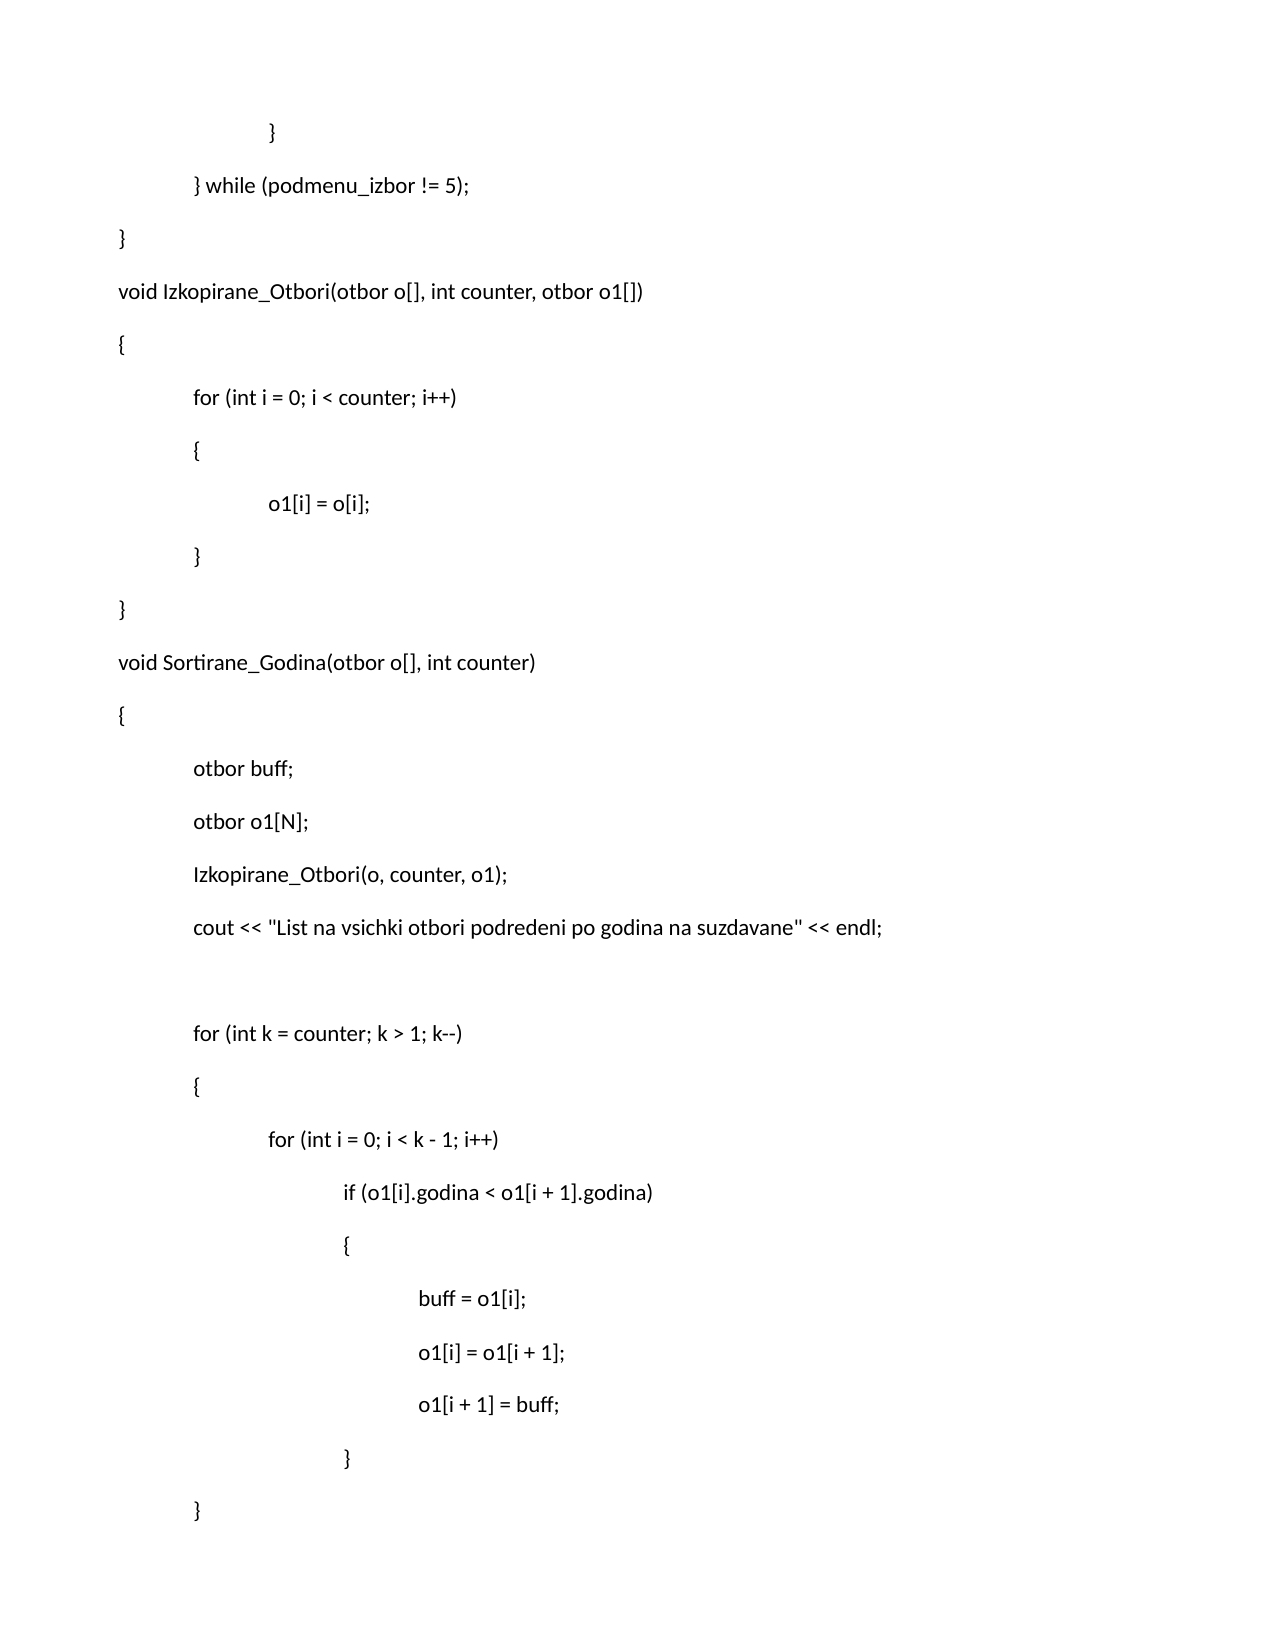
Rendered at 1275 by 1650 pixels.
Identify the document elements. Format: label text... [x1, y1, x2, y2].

text } [118, 1444, 1157, 1472]
text if (o1[i].godina < o1[i + 1].godina) [118, 1178, 1157, 1207]
text Izkopirane_Otbori(o, counter, o1); [118, 860, 1157, 888]
text o1[i] = o[i]; [118, 489, 1157, 517]
text } [118, 542, 1157, 570]
text for (int k = counter; k > 1; k--) [118, 1019, 1157, 1047]
text { [118, 701, 1157, 729]
text o1[i] = o1[i + 1]; [118, 1338, 1157, 1366]
text } [118, 118, 1157, 146]
text o1[i + 1] = buff; [118, 1391, 1157, 1419]
text { [118, 1072, 1157, 1101]
text otbor buff; [118, 754, 1157, 782]
text for (int i = 0; i < counter; i++) [118, 383, 1157, 411]
text void Sortirane_Godina(otbor o[], int counter) [118, 648, 1157, 676]
text { [118, 436, 1157, 464]
text } while (podmenu_izbor != 5); [118, 171, 1157, 199]
text for (int i = 0; i < k - 1; i++) [118, 1126, 1157, 1153]
text otbor o1[N]; [118, 807, 1157, 835]
text cout << "List na vsichki otbori podredeni po godina na suzdavane" << endl; [118, 913, 1157, 941]
text } [118, 595, 1157, 623]
text buff = o1[i]; [118, 1284, 1157, 1313]
text { [118, 330, 1157, 358]
text } [118, 1497, 1157, 1525]
text void Izkopirane_Otbori(otbor o[], int counter, otbor o1[]) [118, 277, 1157, 305]
text } [118, 224, 1157, 252]
text { [118, 1232, 1157, 1259]
